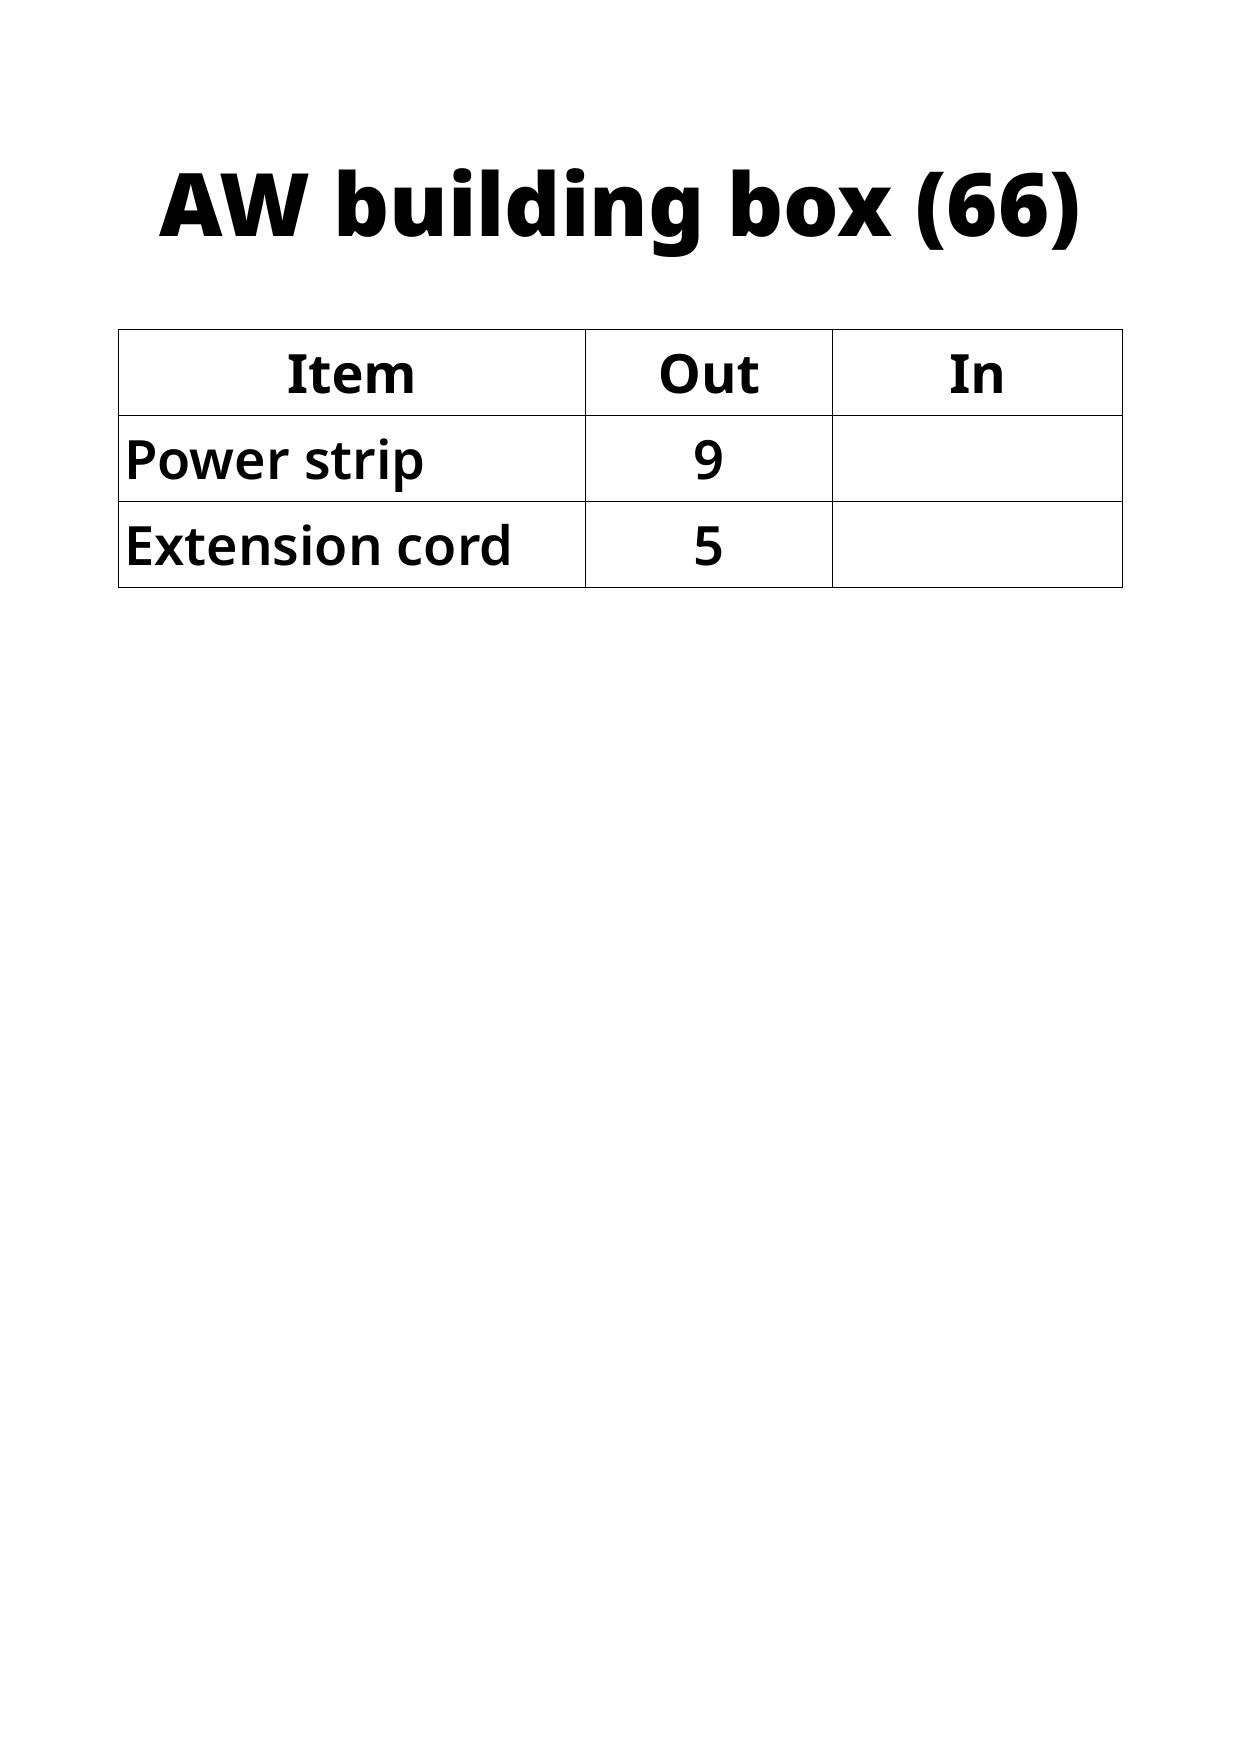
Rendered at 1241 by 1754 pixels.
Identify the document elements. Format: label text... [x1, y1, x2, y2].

table_cell 9 [586, 416, 832, 501]
table_cell [833, 416, 1122, 501]
table_cell 5 [586, 502, 832, 587]
table_header Item [119, 330, 585, 415]
table_header In [833, 330, 1122, 415]
title AW building box (66) [118, 143, 1122, 262]
table_cell [833, 502, 1122, 587]
table_cell Extension cord [119, 502, 585, 587]
table_cell Power strip [119, 416, 585, 501]
table_header Out [586, 330, 832, 415]
